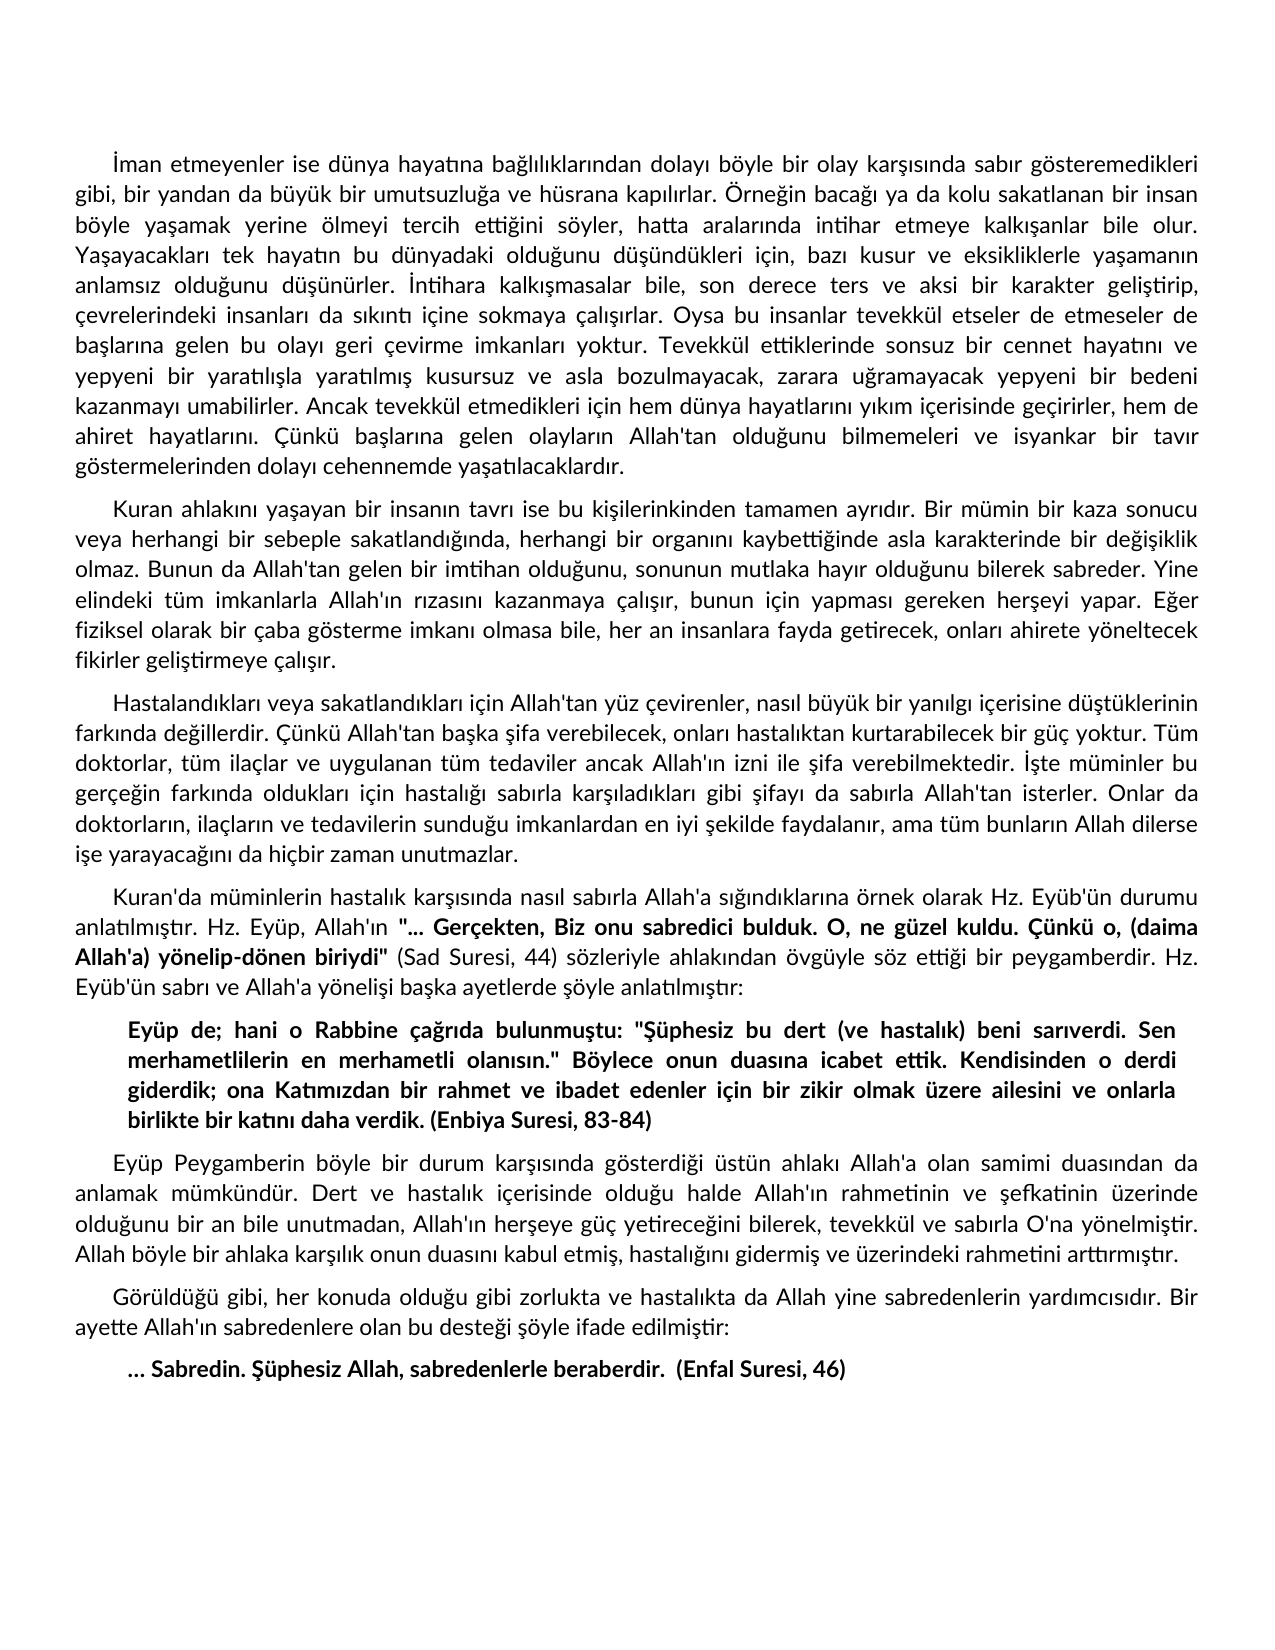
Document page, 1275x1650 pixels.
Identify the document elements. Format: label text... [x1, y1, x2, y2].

text Görüldüğü gibi, her konuda olduğu gibi zorlukta ve hastalıkta da Allah yine sabredenlerin yardımcısıdır. Bir ayette Allah'ın sabredenlere olan bu desteği şöyle ifade edilmiştir: [75, 1282, 1200, 1340]
text … Sabredin. Şüphesiz Allah, sabredenlerle beraberdir. (Enfal Suresi, 46) [127, 1355, 1177, 1383]
text Eyüp de; hani o Rabbine çağrıda bulunmuştu: "Şüphesiz bu dert (ve hastalık) beni sarıverdi. Sen merhametlilerin en merhametli olanısın." Böylece onun duasına icabet ettik. Kendisinden o derdi giderdik; ona Katımızdan bir rahmet ve ibadet edenler için bir zikir olmak üzere ailesini ve onlarla birlikte bir katını daha verdik. (Enbiya Suresi, 83-84) [127, 1016, 1177, 1134]
text Kuran ahlakını yaşayan bir insanın tavrı ise bu kişilerinkinden tamamen ayrıdır. Bir mümin bir kaza sonucu veya herhangi bir sebeple sakatlandığında, herhangi bir organını kaybettiğinde asla karakterinde bir değişiklik olmaz. Bunun da Allah'tan gelen bir imtihan olduğunu, sonunun mutlaka hayır olduğunu bilerek sabreder. Yine elindeki tüm imkanlarla Allah'ın rızasını kazanmaya çalışır, bunun için yapması gereken herşeyi yapar. Eğer fiziksel olarak bir çaba gösterme imkanı olmasa bile, her an insanlara fayda getirecek, onları ahirete yöneltecek fikirler geliştirmeye çalışır. [75, 495, 1200, 673]
text İman etmeyenler ise dünya hayatına bağlılıklarından dolayı böyle bir olay karşısında sabır gösteremedikleri gibi, bir yandan da büyük bir umutsuzluğa ve hüsrana kapılırlar. Örneğin bacağı ya da kolu sakatlanan bir insan böyle yaşamak yerine ölmeyi tercih ettiğini söyler, hatta aralarında intihar etmeye kalkışanlar bile olur. Yaşayacakları tek hayatın bu dünyadaki olduğunu düşündükleri için, bazı kusur ve eksikliklerle yaşamanın anlamsız olduğunu düşünürler. İntihara kalkışmasalar bile, son derece ters ve aksi bir karakter geliştirip, çevrelerindeki insanları da sıkıntı içine sokmaya çalışırlar. Oysa bu insanlar tevekkül etseler de etmeseler de başlarına gelen bu olayı geri çevirme imkanları yoktur. Tevekkül ettiklerinde sonsuz bir cennet hayatını ve yepyeni bir yaratılışla yaratılmış kusursuz ve asla bozulmayacak, zarara uğramayacak yepyeni bir bedeni kazanmayı umabilirler. Ancak tevekkül etmedikleri için hem dünya hayatlarını yıkım içerisinde geçirirler, hem de ahiret hayatlarını. Çünkü başlarına gelen olayların Allah'tan olduğunu bilmemeleri ve isyankar bir tavır göstermelerinden dolayı cehennemde yaşatılacaklardır. [75, 150, 1200, 479]
text Kuran'da müminlerin hastalık karşısında nasıl sabırla Allah'a sığındıklarına örnek olarak Hz. Eyüb'ün durumu anlatılmıştır. Hz. Eyüp, Allah'ın "... Gerçekten, Biz onu sabredici bulduk. O, ne güzel kuldu. Çünkü o, (daima Allah'a) yönelip-dönen biriydi" (Sad Suresi, 44) sözleriyle ahlakından övgüyle söz ettiği bir peygamberdir. Hz. Eyüb'ün sabrı ve Allah'a yönelişi başka ayetlerde şöyle anlatılmıştır: [75, 882, 1200, 1000]
text Hastalandıkları veya sakatlandıkları için Allah'tan yüz çevirenler, nasıl büyük bir yanılgı içerisine düştüklerinin farkında değillerdir. Çünkü Allah'tan başka şifa verebilecek, onları hastalıktan kurtarabilecek bir güç yoktur. Tüm doktorlar, tüm ilaçlar ve uygulanan tüm tedaviler ancak Allah'ın izni ile şifa verebilmektedir. İşte müminler bu gerçeğin farkında oldukları için hastalığı sabırla karşıladıkları gibi şifayı da sabırla Allah'tan isterler. Onlar da doktorların, ilaçların ve tedavilerin sunduğu imkanlardan en iyi şekilde faydalanır, ama tüm bunların Allah dilerse işe yarayacağını da hiçbir zaman unutmazlar. [75, 688, 1200, 867]
text Eyüp Peygamberin böyle bir durum karşısında gösterdiği üstün ahlakı Allah'a olan samimi duasından da anlamak mümkündür. Dert ve hastalık içerisinde olduğu halde Allah'ın rahmetinin ve şefkatinin üzerinde olduğunu bir an bile unutmadan, Allah'ın herşeye güç yetireceğini bilerek, tevekkül ve sabırla O'na yönelmiştir. Allah böyle bir ahlaka karşılık onun duasını kabul etmiş, hastalığını gidermiş ve üzerindeki rahmetini arttırmıştır. [75, 1149, 1200, 1267]
